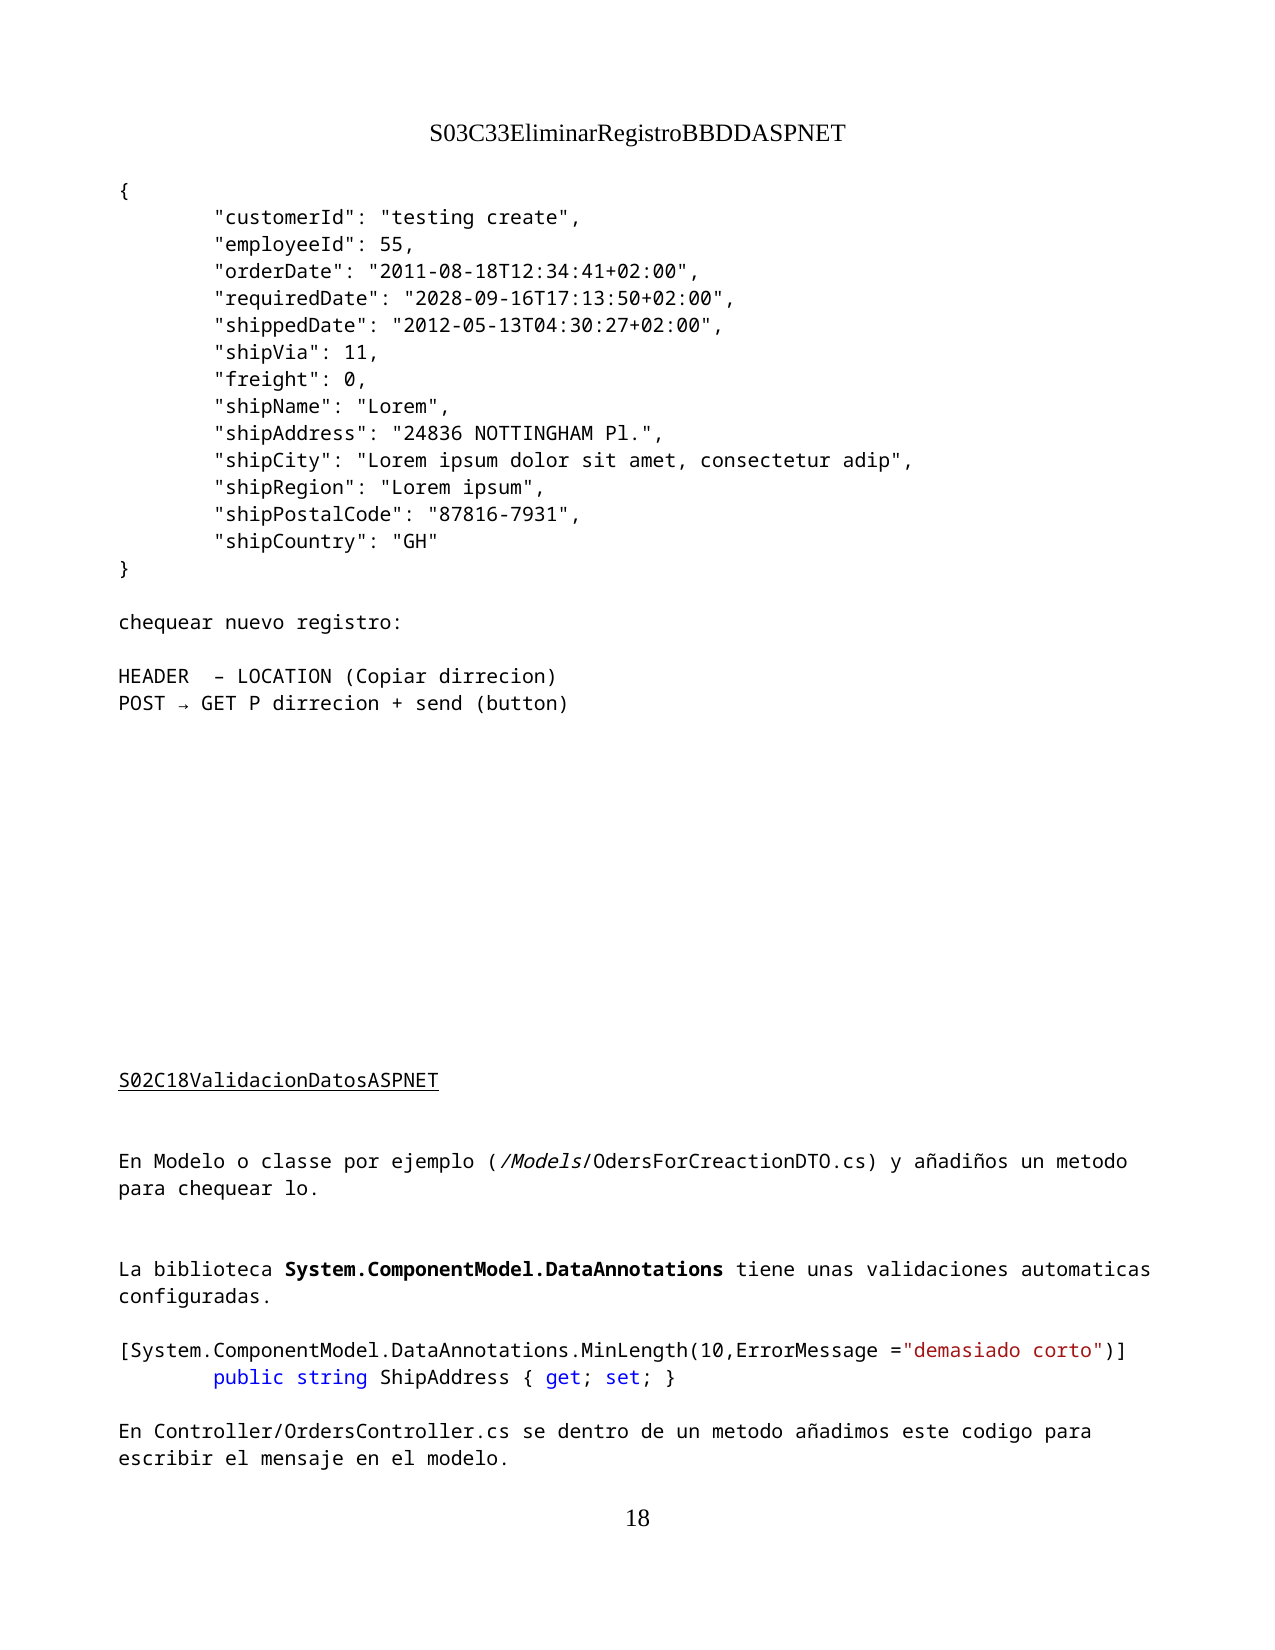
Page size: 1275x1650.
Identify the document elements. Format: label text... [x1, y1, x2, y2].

text En Modelo o classe por ejemplo (/Models/OdersForCreactionDTO.cs) y añadiños un metodo para chequear lo. [118, 1148, 1157, 1202]
text En Controller/OrdersController.cs se dentro de un metodo añadimos este codigo para escribir el mensaje en el modelo. [118, 1417, 1157, 1471]
text S02C18ValidacionDatosASPNET [118, 1067, 1157, 1094]
text [System.ComponentModel.DataAnnotations.MinLength(10,ErrorMessage ="demasiado corto")] [118, 1336, 1157, 1363]
text public string ShipAddress { get; set; } [118, 1363, 1157, 1390]
text La biblioteca System.ComponentModel.DataAnnotations tiene unas validaciones automaticas configuradas. [118, 1256, 1157, 1309]
text { "customerId": "testing create", "employeeId": 55, "orderDate": "2011-08-18T12:34:41+02:00", "requiredDate": "2028-09-16T17:13:50+02:00", "shippedDate": "2012-05-13T04:30:27+02:00", "shipVia": 11, "freight": 0, "shipName": "Lorem", "shipAddress": "24836 NOTTINGHAM Pl.", "shipCity": "Lorem ipsum dolor sit amet, consectetur adip", "shipRegion": "Lorem ipsum", "shipPostalCode": "87816-7931", "shipCountry": "GH" } [118, 176, 1157, 581]
text POST → GET P dirrecion + send (button) [118, 689, 1157, 716]
text chequear nuevo registro: [118, 608, 1157, 635]
text HEADER – LOCATION (Copiar dirrecion) [118, 662, 1157, 689]
